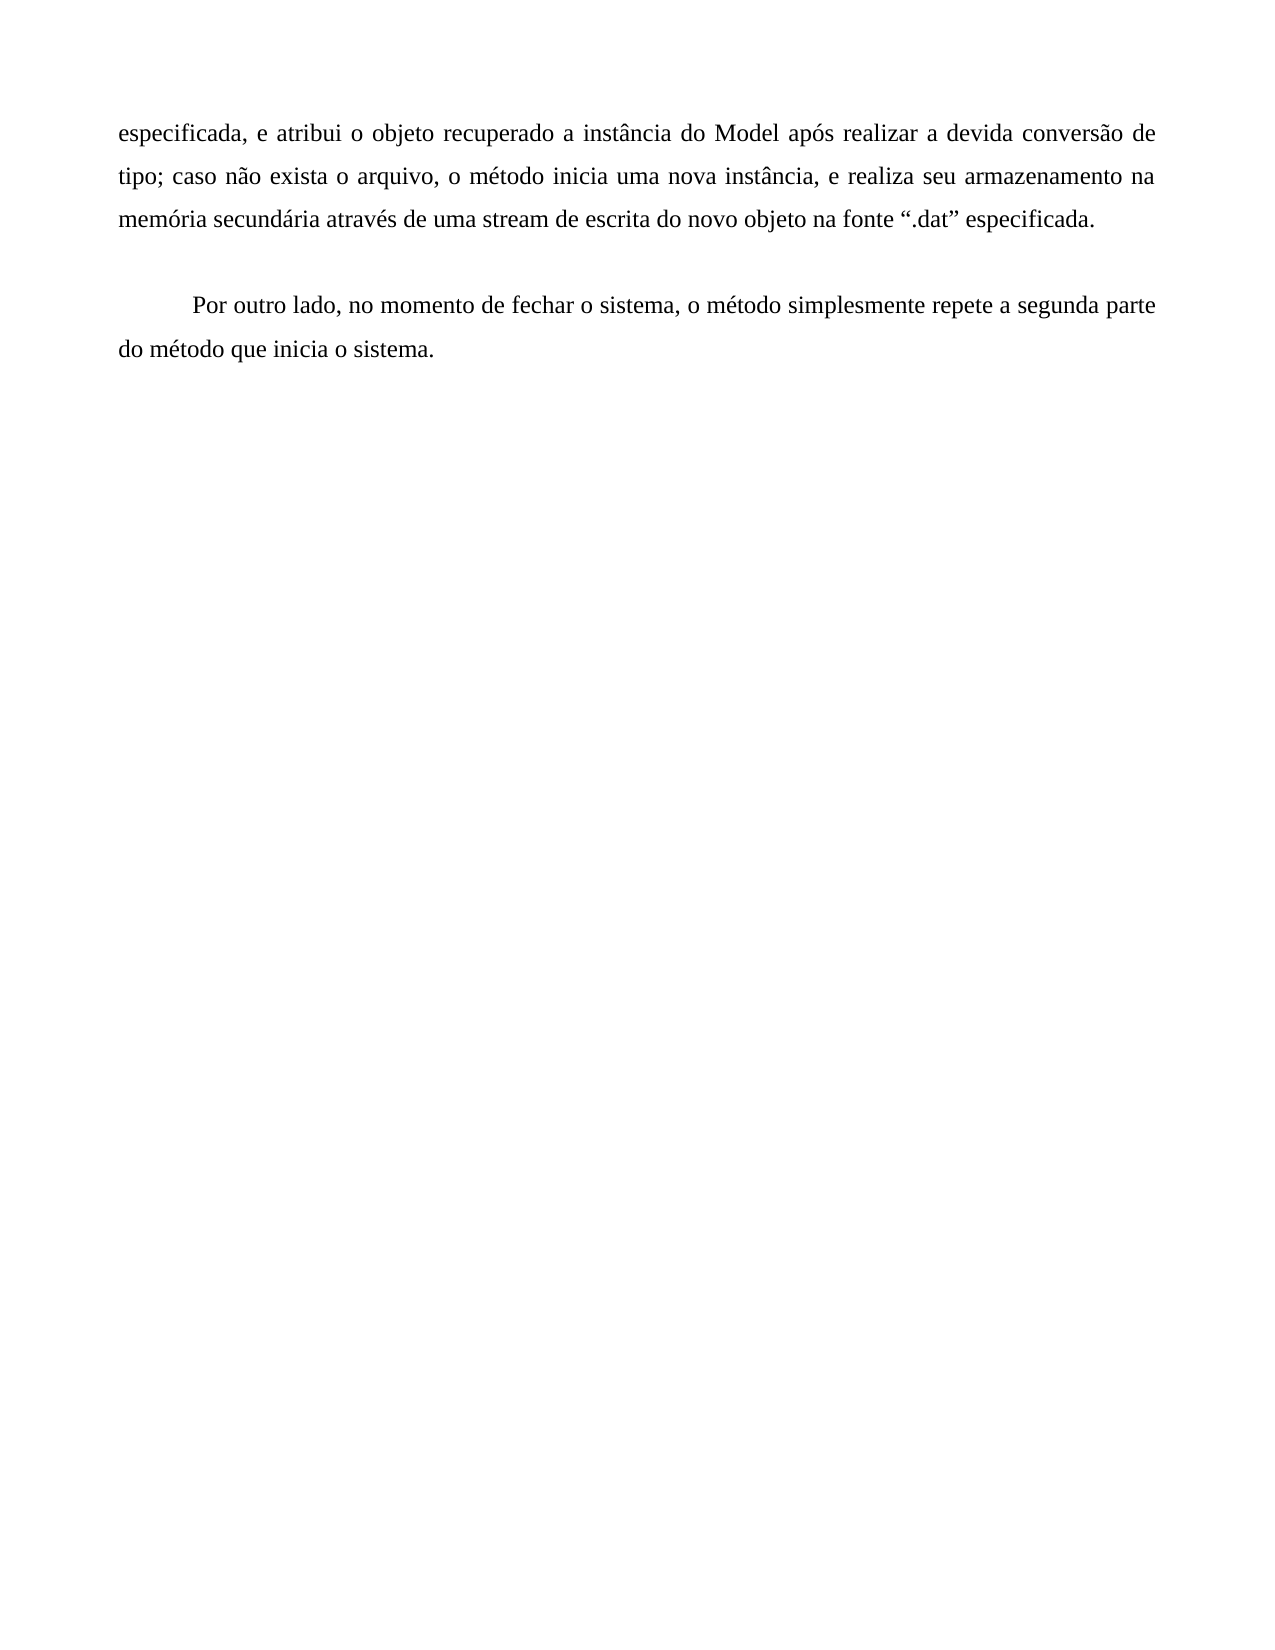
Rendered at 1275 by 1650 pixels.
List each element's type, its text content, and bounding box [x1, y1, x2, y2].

text Por outro lado, no momento de fechar o sistema, o método simplesmente repete a segunda parte do método que inicia o sistema. [118, 291, 1157, 362]
text especificada, e atribui o objeto recuperado a instância do Model após realizar a devida conversão de tipo; caso não exista o arquivo, o método inicia uma nova instância, e realiza seu armazenamento na memória secundária através de uma stream de escrita do novo objeto na fonte “.dat” especificada. [118, 118, 1157, 233]
